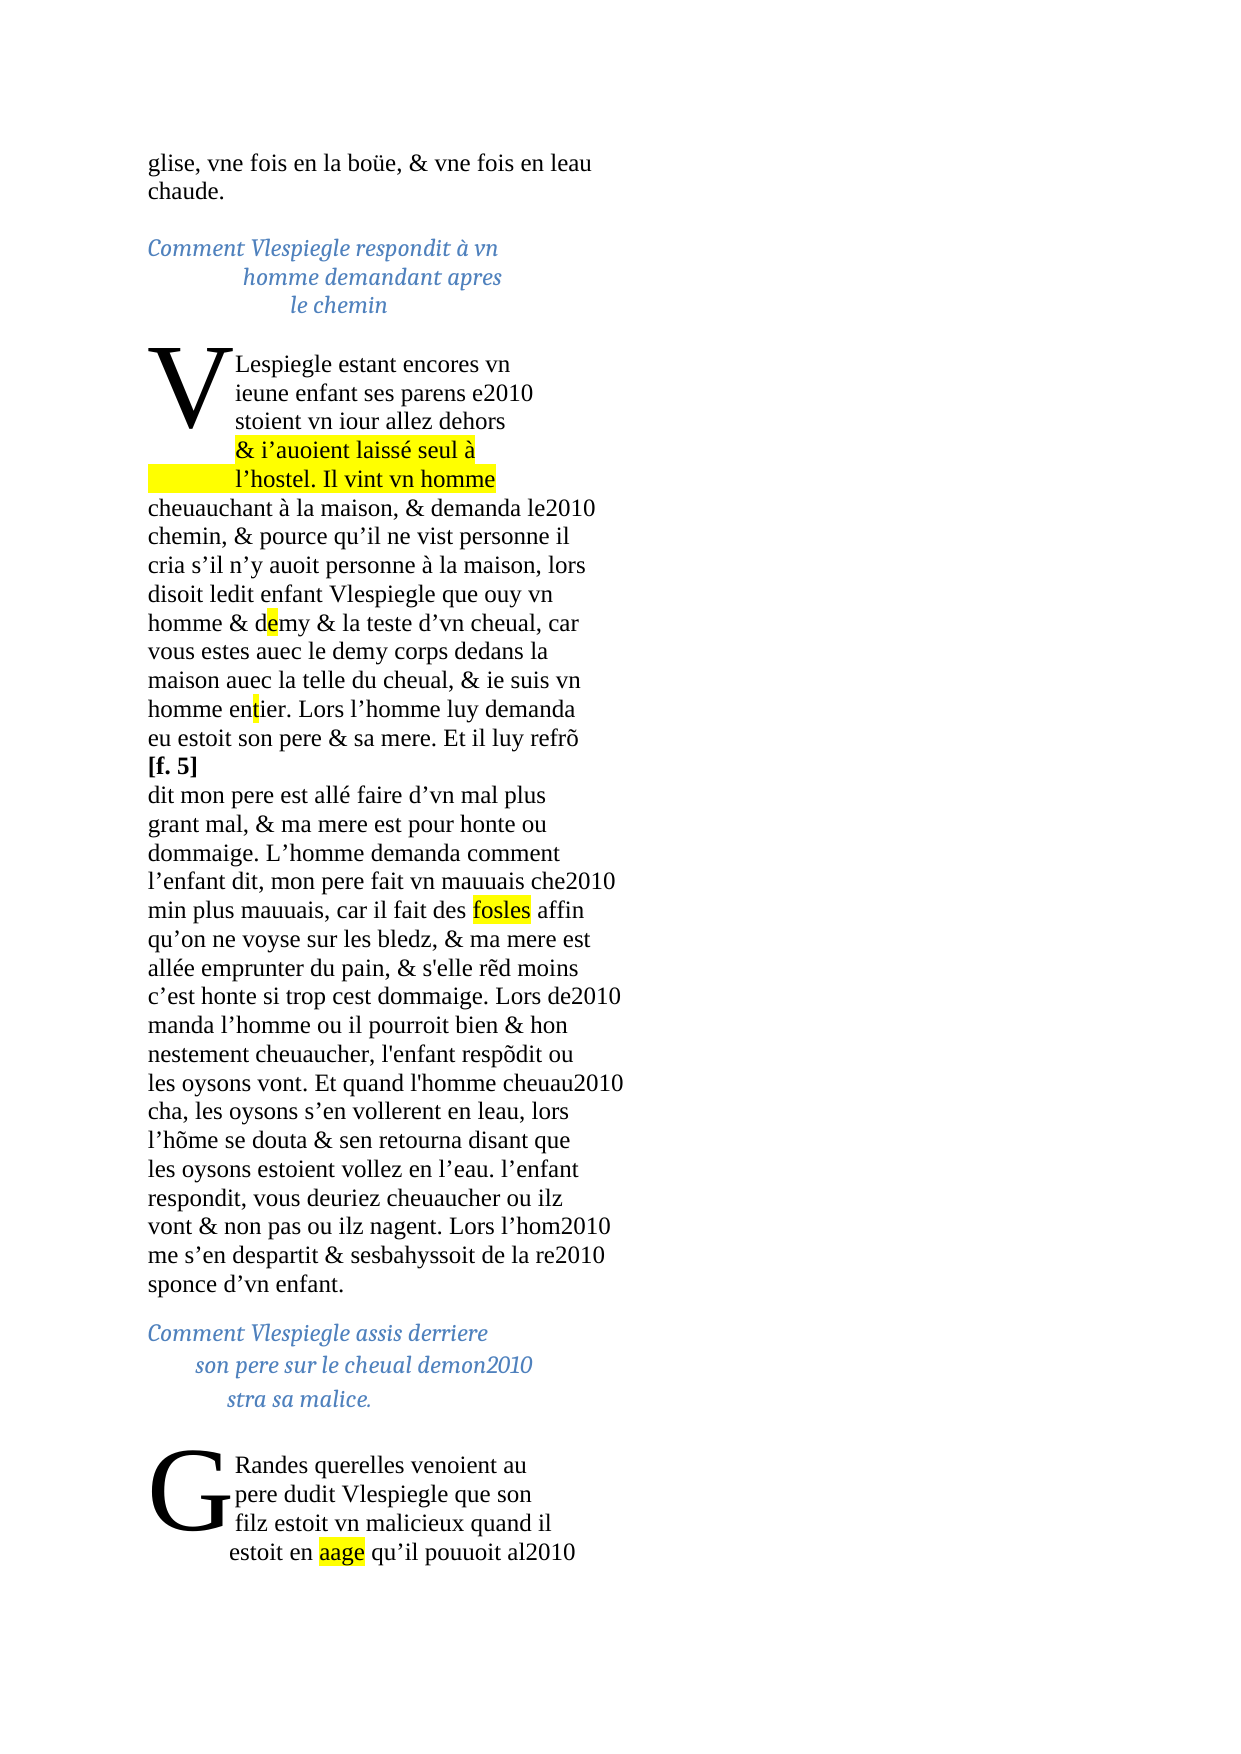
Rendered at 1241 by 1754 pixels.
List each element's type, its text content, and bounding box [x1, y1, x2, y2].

text Comment Vlespiegle respondit à vn homme demandant apres le chemin [148, 234, 1093, 349]
text VLespiegle estant encores vn ieune enfant ses parens e2010 stoient vn iour allez dehors & i’auoient laissé seul à l’hostel. Il vint vn homme cheuauchant à la maison, & demanda le2010 chemin, & pource qu’il ne vist personne il cria s’il n’y auoit personne à la maison, lors disoit ledit enfant Vlespiegle que ouy vn homme & demy & la teste d’vn cheual, car vous estes auec le demy corps dedans la maison auec la telle du cheual, & ie suis vn homme entier. Lors l’homme luy demanda eu estoit son pere & sa mere. Et il luy refrõ [f. 5] [148, 349, 1093, 780]
text dit mon pere est allé faire d’vn mal plus grant mal, & ma mere est pour honte ou dommaige. L’homme demanda comment l’enfant dit, mon pere fait vn mauuais che2010 min plus mauuais, car il fait des fosles affin qu’on ne voyse sur les bledz, & ma mere est allée emprunter du pain, & s'elle rẽd moins c’est honte si trop cest dommaige. Lors de2010 manda l’homme ou il pourroit bien & hon nestement cheuaucher, l'enfant respõdit ou les oysons vont. Et quand l'homme cheuau2010 cha, les oysons s’en vollerent en leau, lors l’hõme se douta & sen retourna disant que les oysons estoient vollez en l’eau. l’enfant respondit, vous deuriez cheuaucher ou ilz vont & non pas ou ilz nagent. Lors l’hom2010 me s’en despartit & sesbahyssoit de la re2010 sponce d’vn enfant. [148, 780, 1093, 1298]
subtitle Comment Vlespiegle assis derriere son pere sur le cheual demon2010 stra sa malice. [148, 1318, 1093, 1446]
text GRandes querelles venoient au pere dudit Vlespiegle que son filz estoit vn malicieux quand il estoit en aage qu’il pouuoit al2010 [148, 1451, 1093, 1566]
text glise, vne fois en la boüe, & vne fois en leau chaude. [148, 148, 1093, 234]
